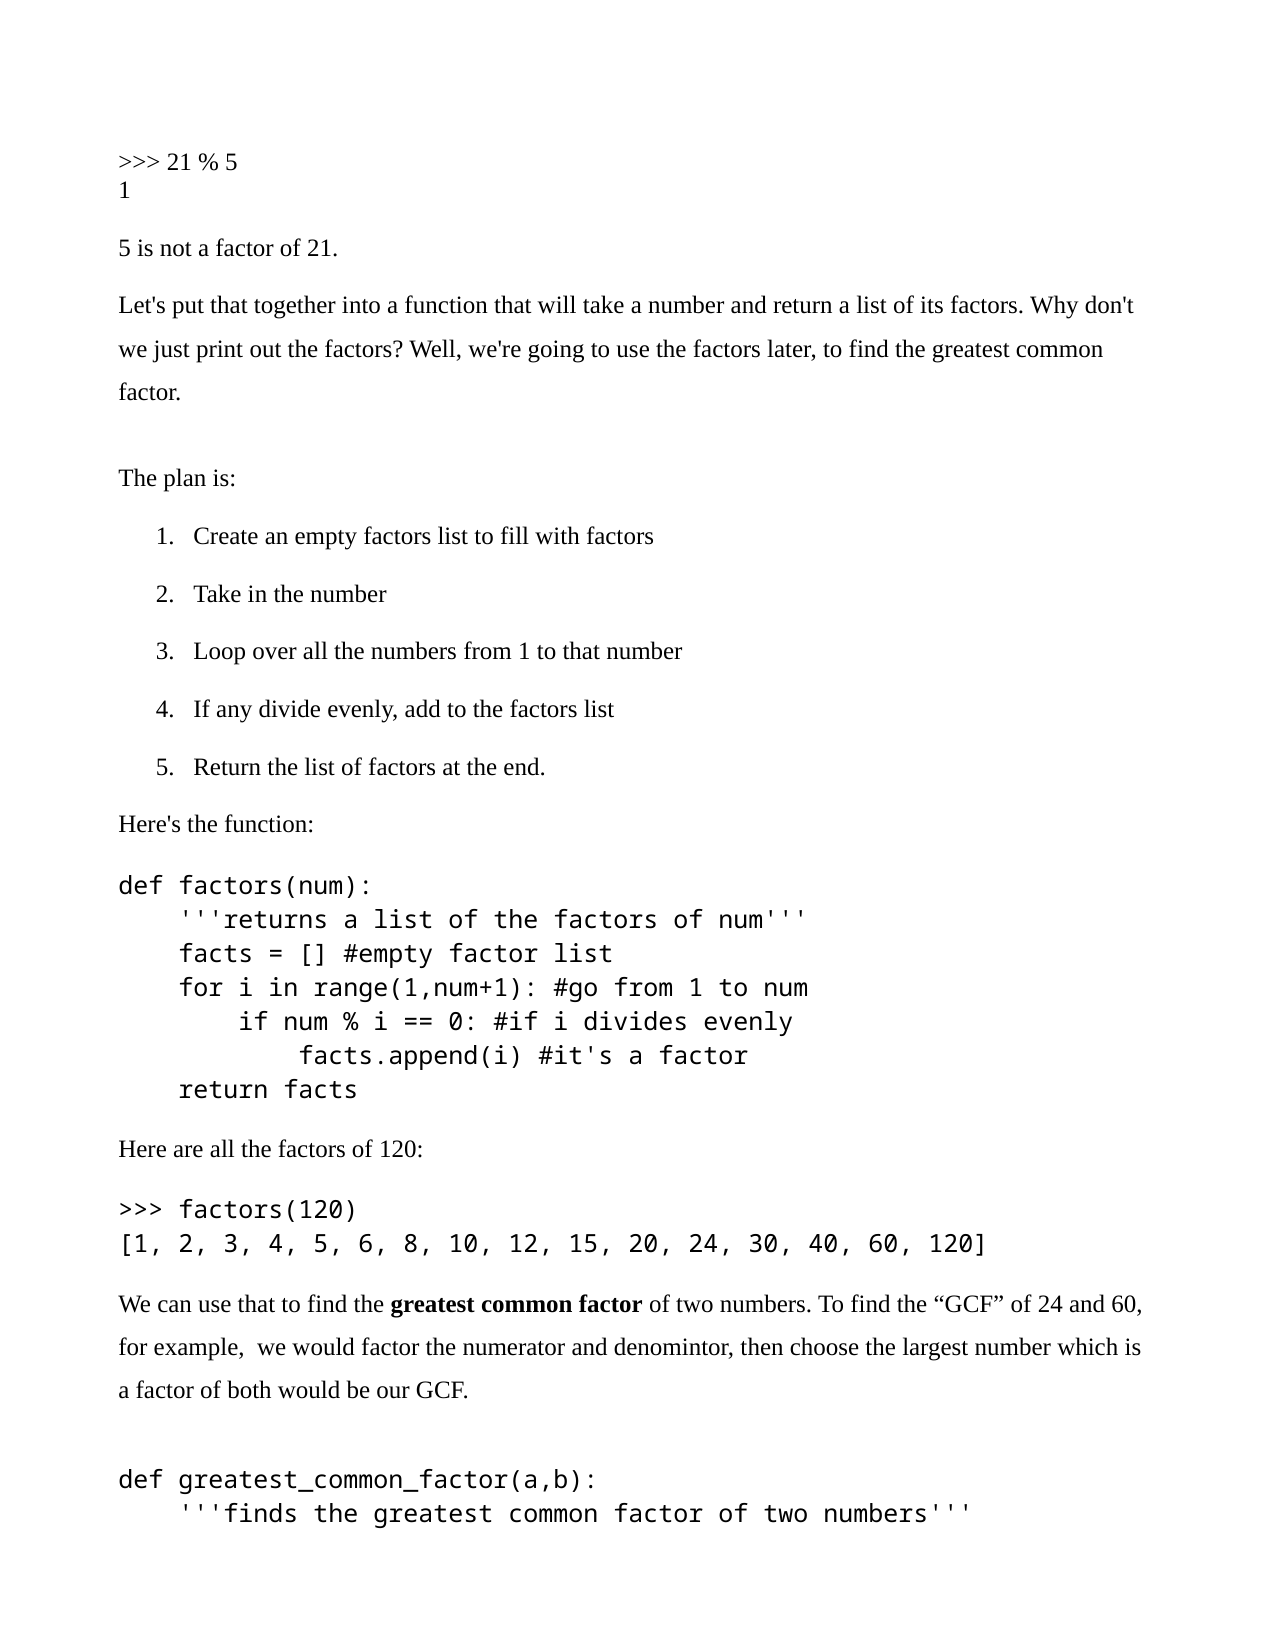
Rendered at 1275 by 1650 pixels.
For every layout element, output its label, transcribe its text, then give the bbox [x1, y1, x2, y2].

text [1, 2, 3, 4, 5, 6, 8, 10, 12, 15, 20, 24, 30, 40, 60, 120] [118, 1226, 1157, 1260]
text Here are all the factors of 120: [118, 1134, 1157, 1163]
text facts.append(i) #it's a factor [118, 1038, 1157, 1072]
text def factors(num): [118, 867, 1157, 901]
text '''returns a list of the factors of num''' [118, 901, 1157, 935]
text 1 [118, 176, 1157, 204]
text The plan is: [118, 463, 1157, 492]
text facts = [] #empty factor list [118, 935, 1157, 969]
list If any divide evenly, add to the factors list [156, 694, 1157, 723]
text '''finds the greatest common factor of two numbers''' [118, 1496, 1157, 1530]
text >>> factors(120) [118, 1192, 1157, 1226]
list Loop over all the numbers from 1 to that number [156, 636, 1157, 665]
text def greatest_common_factor(a,b): [118, 1462, 1157, 1496]
text for i in range(1,num+1): #go from 1 to num [118, 969, 1157, 1003]
text >>> 21 % 5 [118, 147, 1157, 176]
text Let's put that together into a function that will take a number and return a list of its factors. Why don't we just print out the factors? Well, we're going to use the factors later, to find the greatest common factor. [118, 291, 1157, 406]
text We can use that to find the greatest common factor of two numbers. To find the “GCF” of 24 and 60, for example, we would factor the numerator and denomintor, then choose the largest number which is a factor of both would be our GCF. [118, 1289, 1157, 1404]
text if num % i == 0: #if i divides evenly [118, 1003, 1157, 1038]
text return facts [118, 1072, 1157, 1106]
text 5 is not a factor of 21. [118, 233, 1157, 262]
list Take in the number [156, 579, 1157, 607]
list Create an empty factors list to fill with factors [156, 521, 1157, 550]
text Here's the function: [118, 809, 1157, 838]
list Return the list of factors at the end. [156, 752, 1157, 781]
